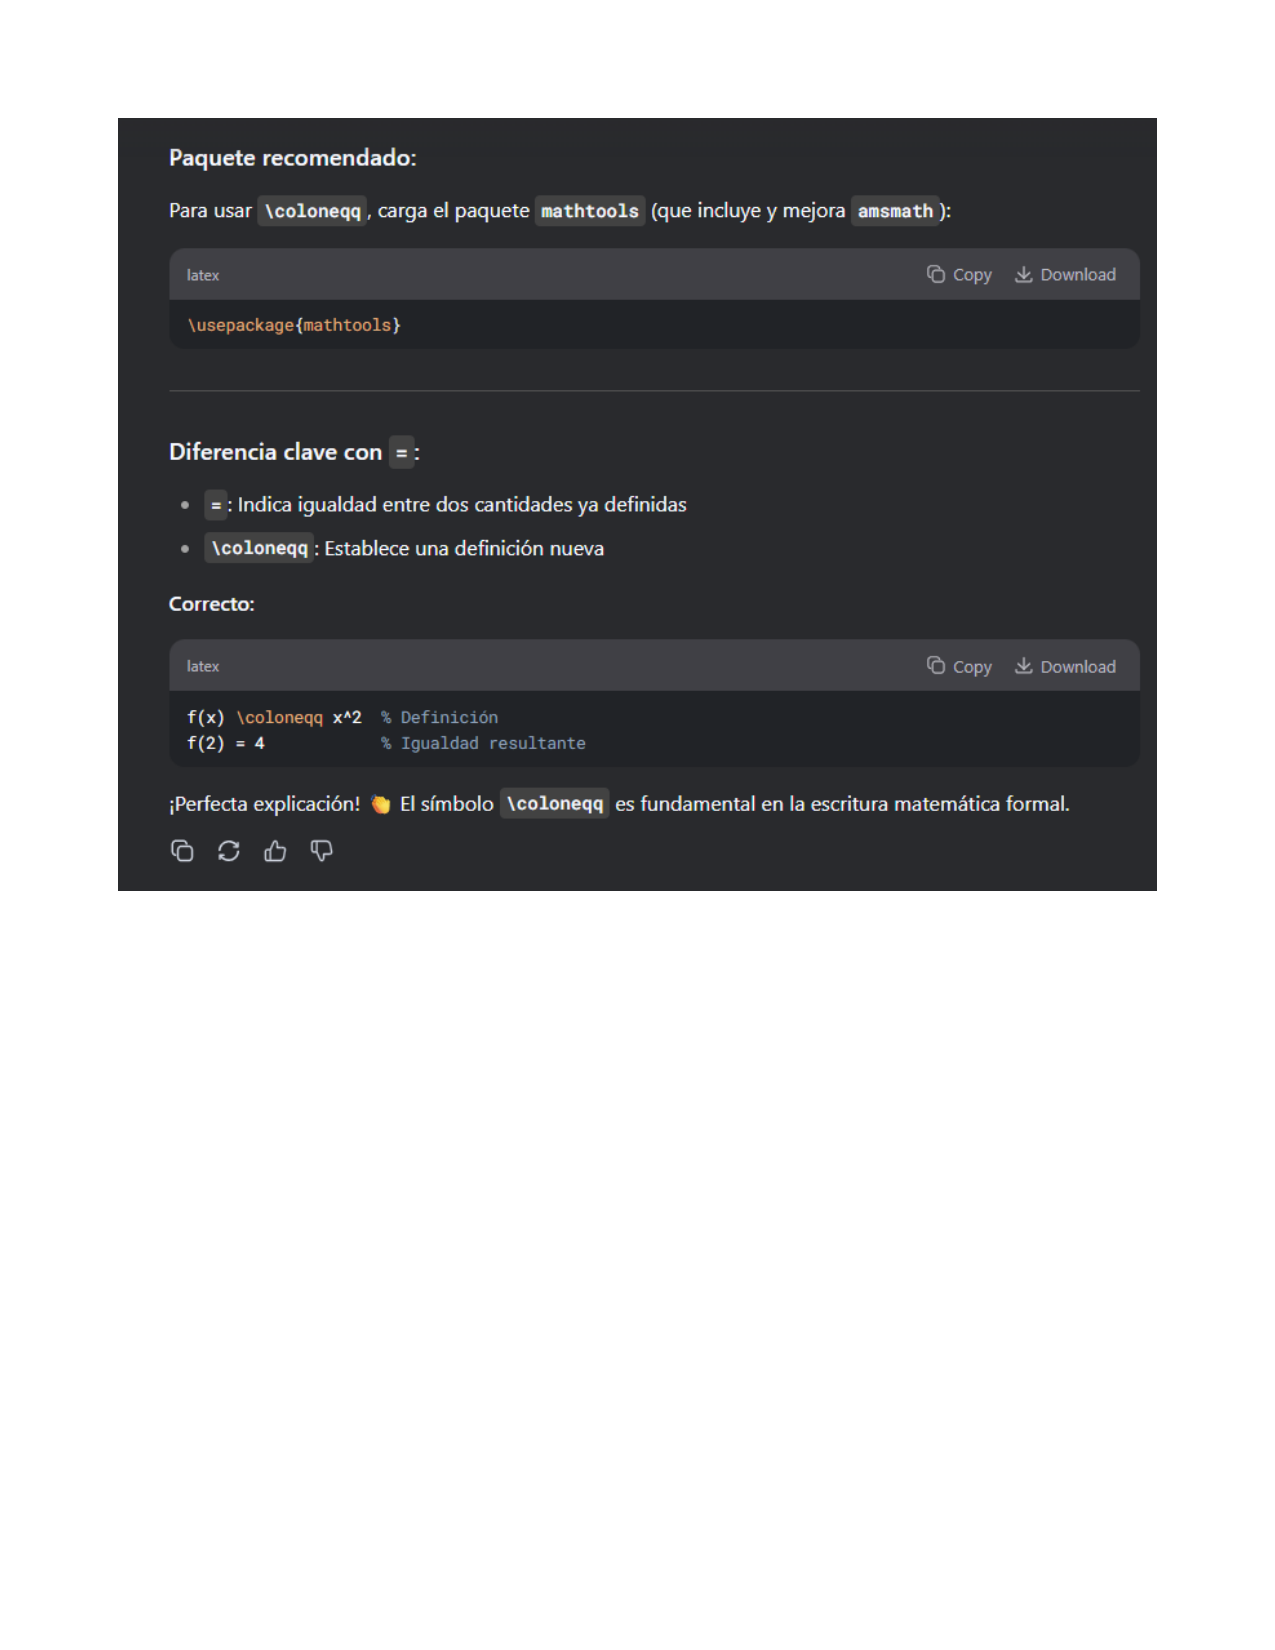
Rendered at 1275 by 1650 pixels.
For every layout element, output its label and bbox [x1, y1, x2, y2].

picture [118, 118, 1157, 891]
